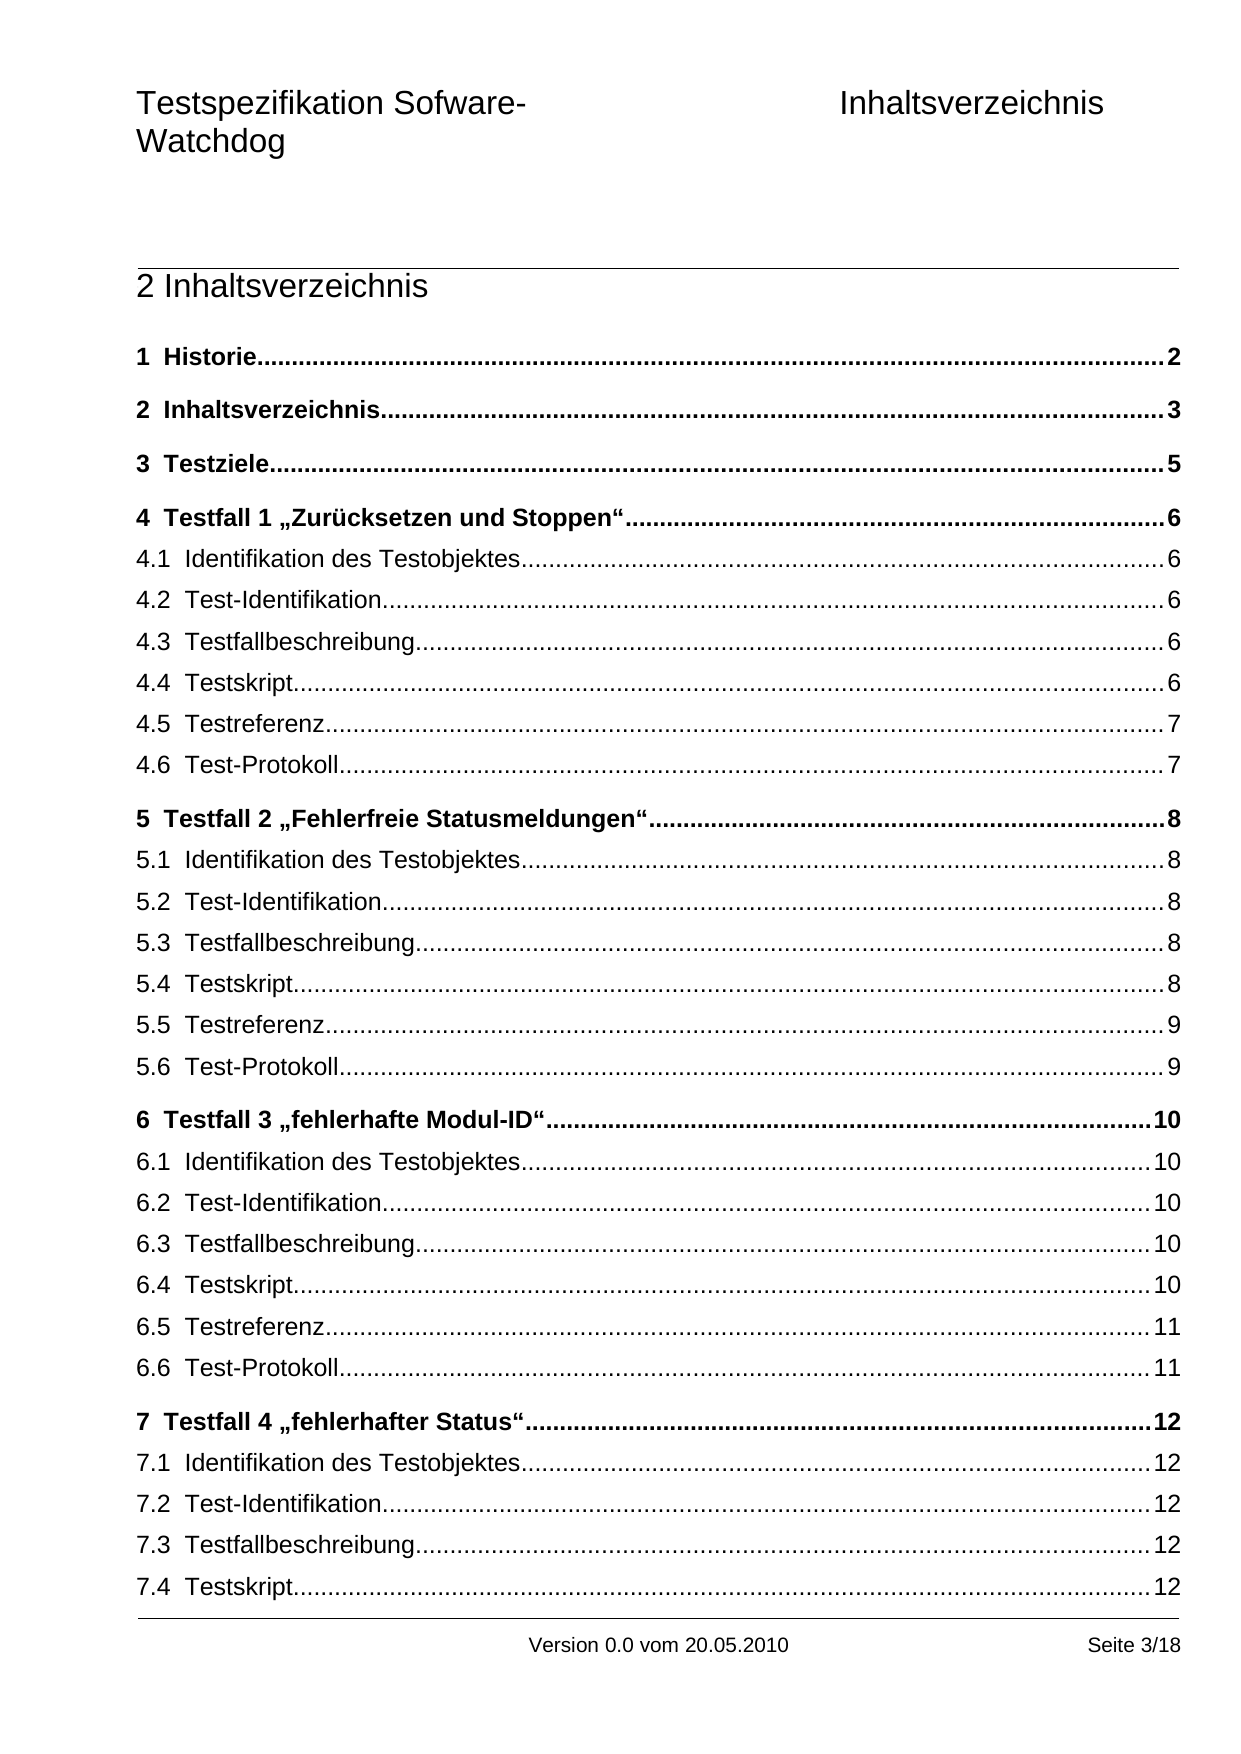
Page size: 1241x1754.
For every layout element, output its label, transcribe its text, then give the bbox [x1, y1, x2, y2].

text 4.3 Testfallbeschreibung 6 [136, 627, 1181, 656]
text 2 Inhaltsverzeichnis 3 [136, 396, 1181, 424]
text 5.2 Test-Identifikation 8 [136, 887, 1181, 916]
text 5.6 Test-Protokoll 9 [136, 1052, 1181, 1081]
text 1 Historie 2 [136, 342, 1181, 371]
text 7.1 Identifikation des Testobjektes 12 [136, 1448, 1181, 1477]
text 4 Testfall 1 „Zurücksetzen und Stoppen“ 6 [136, 503, 1181, 532]
text 7.3 Testfallbeschreibung 12 [136, 1531, 1181, 1559]
text 5.4 Testskript 8 [136, 969, 1181, 998]
text 6.6 Test-Protokoll 11 [136, 1353, 1181, 1382]
text 4.5 Testreferenz 7 [136, 709, 1181, 738]
text 5 Testfall 2 „Fehlerfreie Statusmeldungen“ 8 [136, 804, 1181, 833]
text 6.1 Identifikation des Testobjektes 10 [136, 1147, 1181, 1176]
text 5.3 Testfallbeschreibung 8 [136, 928, 1181, 957]
text 7 Testfall 4 „fehlerhafter Status“ 12 [136, 1407, 1181, 1436]
text 6 Testfall 3 „fehlerhafte Modul-ID“ 10 [136, 1106, 1181, 1134]
text 4.4 Testskript 6 [136, 668, 1181, 697]
text 5.5 Testreferenz 9 [136, 1011, 1181, 1039]
text 6.5 Testreferenz 11 [136, 1312, 1181, 1341]
text 6.2 Test-Identifikation 10 [136, 1188, 1181, 1217]
text 4.6 Test-Protokoll 7 [136, 751, 1181, 779]
text 7.4 Testskript 12 [136, 1572, 1181, 1601]
text 7.2 Test-Identifikation 12 [136, 1489, 1181, 1518]
text 6.4 Testskript 10 [136, 1271, 1181, 1299]
text 5.1 Identifikation des Testobjektes 8 [136, 846, 1181, 874]
subtitle Inhaltsverzeichnis [136, 289, 1181, 304]
text 4.2 Test-Identifikation 6 [136, 586, 1181, 614]
text 3 Testziele 5 [136, 449, 1181, 478]
text 6.3 Testfallbeschreibung 10 [136, 1229, 1181, 1258]
text 4.1 Identifikation des Testobjektes 6 [136, 544, 1181, 573]
